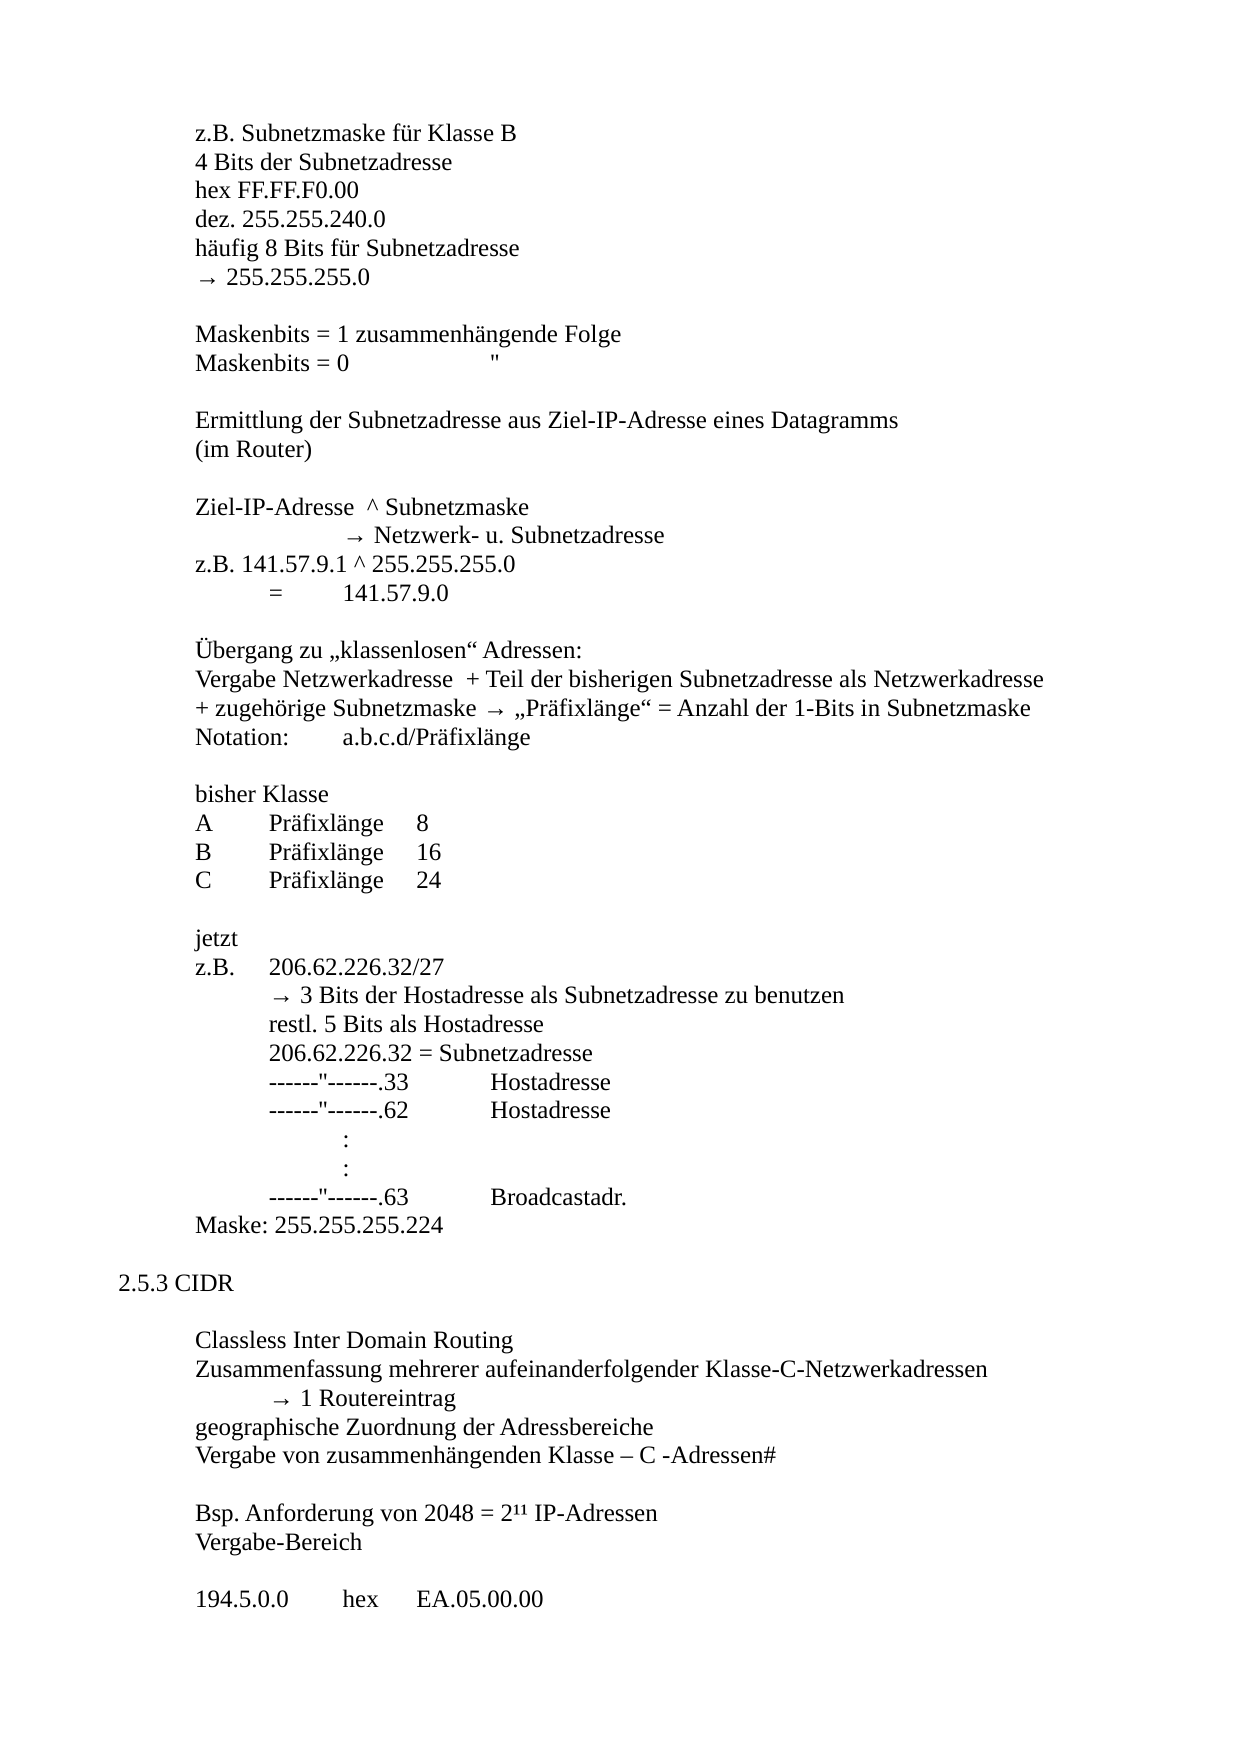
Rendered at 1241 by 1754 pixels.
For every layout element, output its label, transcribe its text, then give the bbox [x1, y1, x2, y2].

text : [195, 1153, 1122, 1182]
text z.B. 206.62.226.32/27 [195, 952, 1122, 981]
text Vergabe-Bereich [195, 1527, 1122, 1556]
text hex FF.FF.F0.00 [195, 176, 1122, 204]
text → Netzwerk- u. Subnetzadresse [195, 521, 1122, 549]
text : [195, 1124, 1122, 1153]
text 206.62.226.32 = Subnetzadresse [195, 1038, 1122, 1067]
text → 255.255.255.0 [195, 262, 1122, 291]
text → 3 Bits der Hostadresse als Subnetzadresse zu benutzen [195, 981, 1122, 1009]
text bisher Klasse [195, 779, 1122, 808]
text Vergabe von zusammenhängenden Klasse – C -Adressen# [195, 1441, 1122, 1469]
text geographische Zuordnung der Adressbereiche [195, 1412, 1122, 1441]
text jetzt [195, 923, 1122, 952]
text 2.5.3 CIDR [118, 1268, 1122, 1297]
text Maskenbits = 0 '' [195, 348, 1122, 377]
text Bsp. Anforderung von 2048 = 2¹¹ IP-Adressen [195, 1498, 1122, 1527]
text Übergang zu „klassenlosen“ Adressen: [195, 636, 1122, 664]
text C Präfixlänge 24 [195, 866, 1122, 894]
text Maske: 255.255.255.224 [195, 1211, 1122, 1239]
text z.B. Subnetzmaske für Klasse B [195, 118, 1122, 147]
text B Präfixlänge 16 [195, 837, 1122, 866]
text 4 Bits der Subnetzadresse [195, 147, 1122, 176]
text Maskenbits = 1 zusammenhängende Folge [195, 319, 1122, 348]
text Zusammenfassung mehrerer aufeinanderfolgender Klasse-C-Netzwerkadressen [195, 1354, 1122, 1383]
text Ermittlung der Subnetzadresse aus Ziel-IP-Adresse eines Datagramms [195, 406, 1122, 434]
text Vergabe Netzwerkadresse + Teil der bisherigen Subnetzadresse als Netzwerkadresse [195, 664, 1122, 693]
text 194.5.0.0 hex EA.05.00.00 [195, 1584, 1122, 1613]
text Ziel-IP-Adresse ^ Subnetzmaske [195, 492, 1122, 521]
text = 141.57.9.0 [195, 578, 1122, 607]
text Classless Inter Domain Routing [195, 1326, 1122, 1354]
text Notation: a.b.c.d/Präfixlänge [195, 722, 1122, 751]
text häufig 8 Bits für Subnetzadresse [195, 233, 1122, 262]
text + zugehörige Subnetzmaske → „Präfixlänge“ = Anzahl der 1-Bits in Subnetzmaske [195, 693, 1122, 722]
text ------''------.63 Broadcastadr. [195, 1182, 1122, 1211]
text dez. 255.255.240.0 [195, 204, 1122, 233]
text z.B. 141.57.9.1 ^ 255.255.255.0 [195, 549, 1122, 578]
text ------''------.33 Hostadresse [195, 1067, 1122, 1096]
text (im Router) [195, 434, 1122, 463]
text restl. 5 Bits als Hostadresse [195, 1009, 1122, 1038]
text → 1 Routereintrag [195, 1383, 1122, 1412]
text A Präfixlänge 8 [195, 808, 1122, 837]
text ------''------.62 Hostadresse [195, 1096, 1122, 1124]
